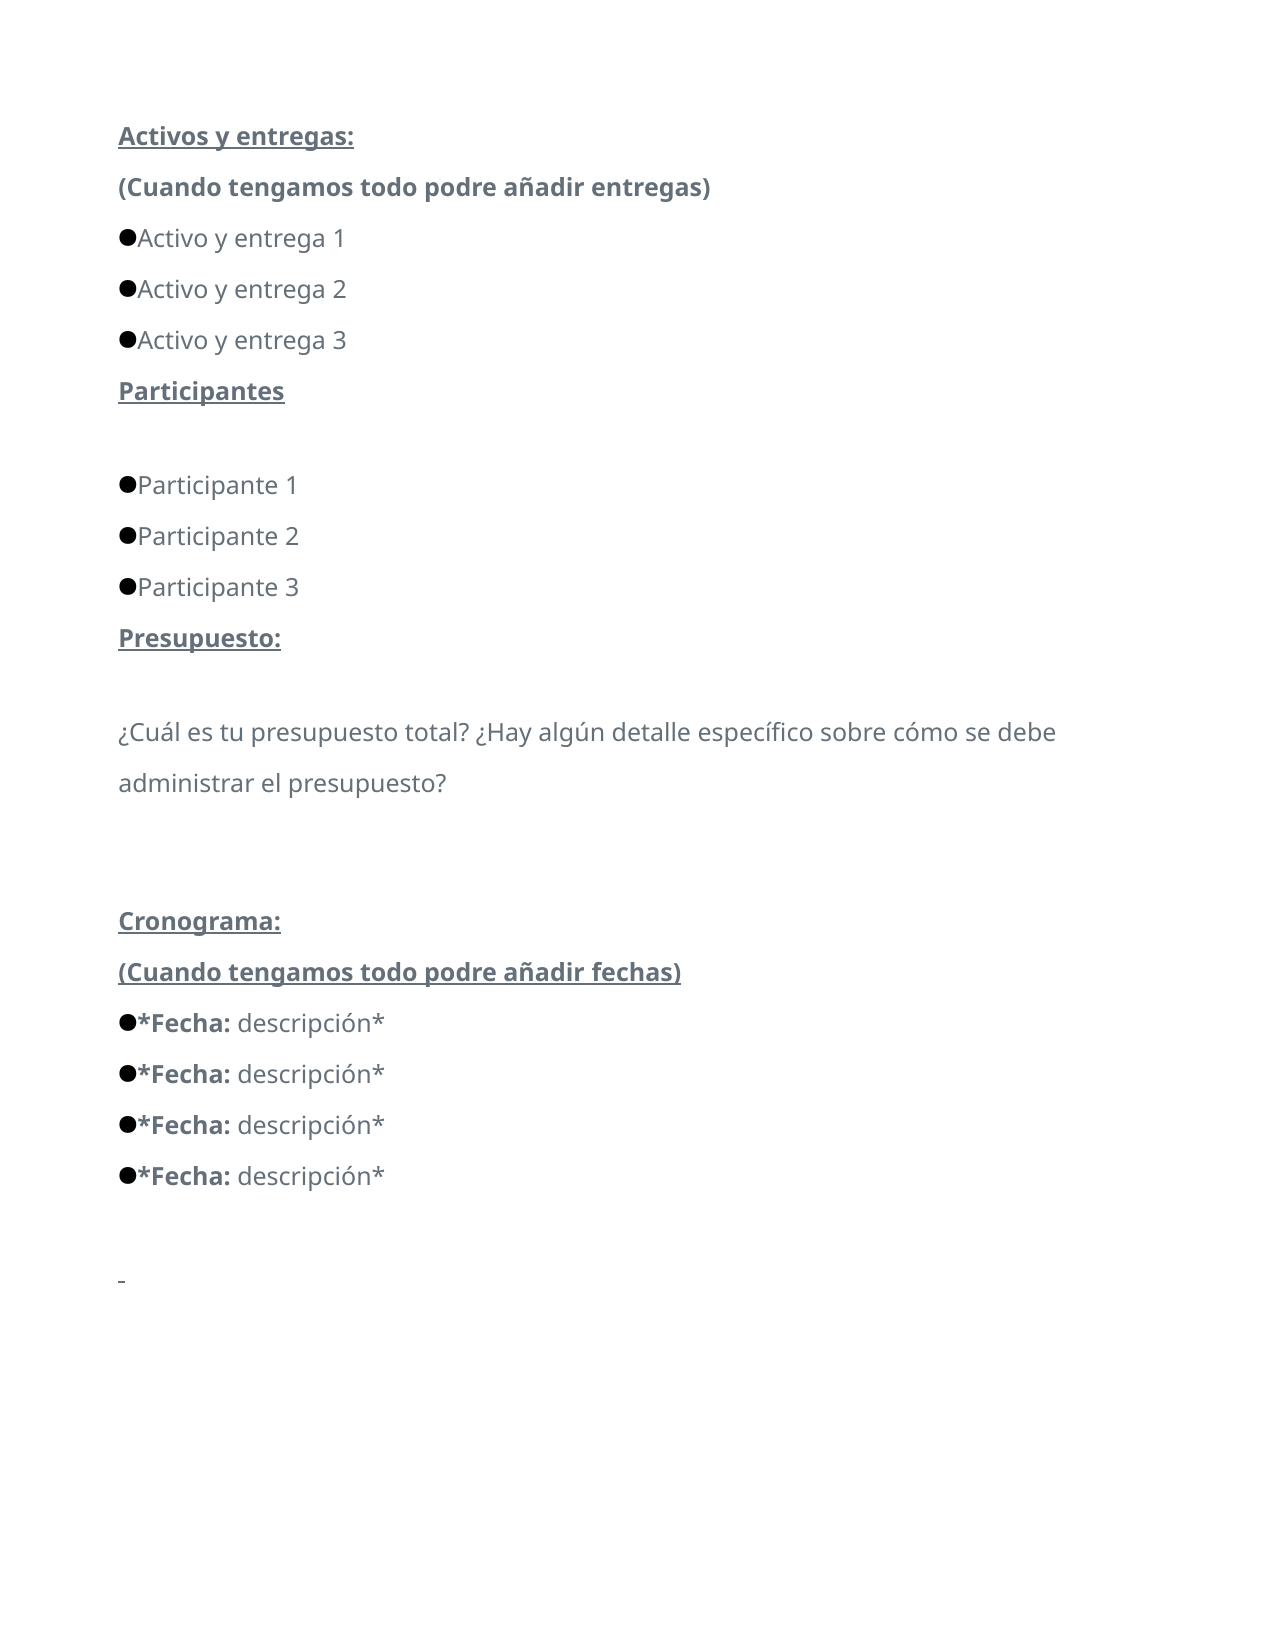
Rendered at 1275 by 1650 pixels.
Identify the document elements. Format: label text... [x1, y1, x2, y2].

text (Cuando tengamos todo podre añadir fechas) [118, 954, 1157, 988]
list Activo y entrega 3 [118, 322, 1157, 356]
text Activos y entregas: [118, 118, 1157, 152]
list *Fecha: descripción* [118, 1056, 1157, 1090]
text ¿Cuál es tu presupuesto total? ¿Hay algún detalle específico sobre cómo se debe administrar el presupuesto? [118, 715, 1157, 800]
list *Fecha: descripción* [118, 1005, 1157, 1039]
list Participante 1 [118, 467, 1157, 502]
list *Fecha: descripción* [118, 1158, 1157, 1192]
list Activo y entrega 1 [118, 220, 1157, 254]
list Activo y entrega 2 [118, 271, 1157, 305]
text Presupuesto: [118, 621, 1157, 655]
list *Fecha: descripción* [118, 1107, 1157, 1141]
text Cronograma: [118, 903, 1157, 937]
list Participante 3 [118, 569, 1157, 604]
text Participantes [118, 373, 1157, 407]
text (Cuando tengamos todo podre añadir entregas) [118, 169, 1157, 203]
list Participante 2 [118, 518, 1157, 553]
